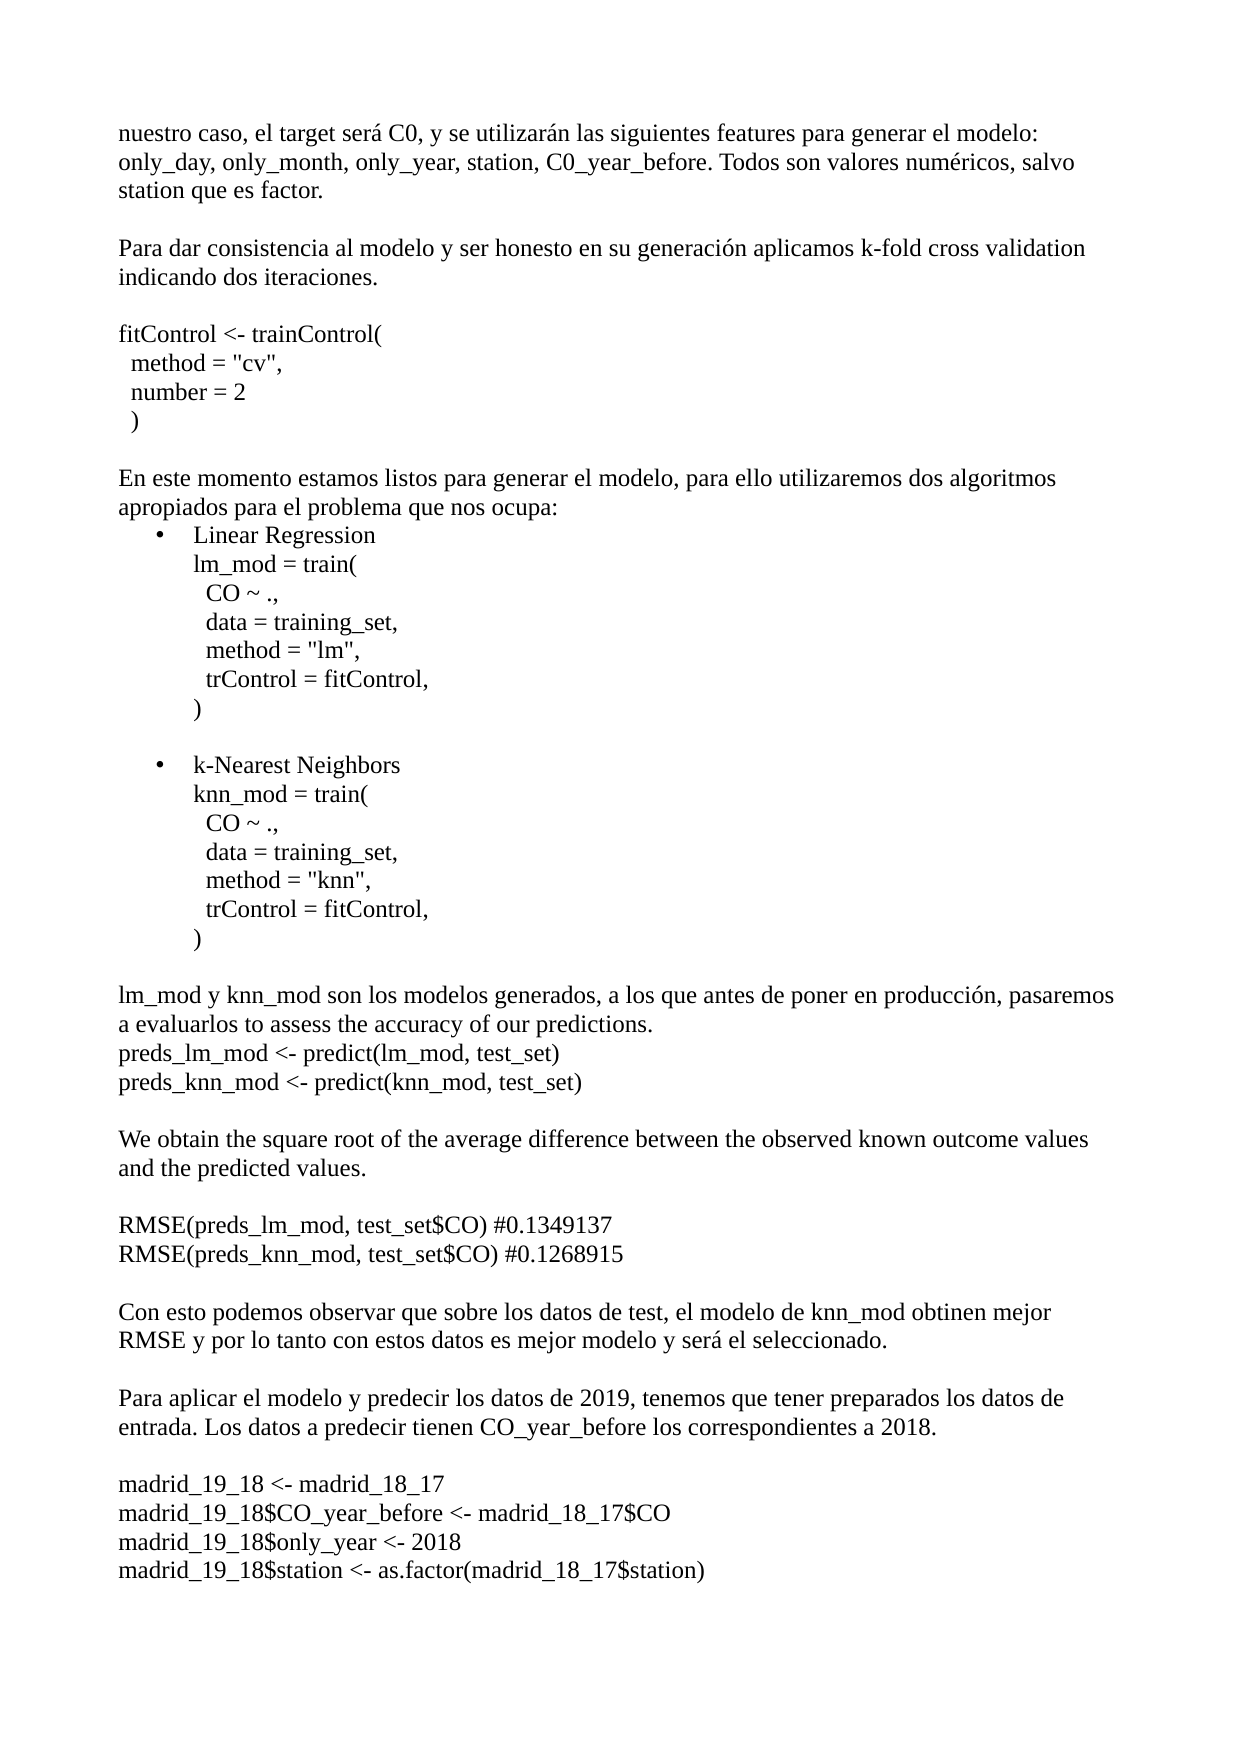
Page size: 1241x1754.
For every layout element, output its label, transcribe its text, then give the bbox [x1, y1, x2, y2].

text nuestro caso, el target será C0, y se utilizarán las siguientes features para generar el modelo: only_day, only_month, only_year, station, C0_year_before. Todos son valores numéricos, salvo station que es factor. [118, 118, 1122, 204]
text RMSE(preds_knn_mod, test_set$CO) #0.1268915 [118, 1239, 1122, 1268]
text madrid_19_18$CO_year_before <- madrid_18_17$CO [118, 1498, 1122, 1527]
text madrid_19_18$station <- as.factor(madrid_18_17$station) [118, 1556, 1122, 1584]
text madrid_19_18 <- madrid_18_17 [118, 1469, 1122, 1498]
list ) [156, 693, 1122, 722]
list knn_mod = train( [156, 779, 1122, 808]
list method = "knn", [156, 866, 1122, 894]
text preds_knn_mod <- predict(knn_mod, test_set) [118, 1067, 1122, 1096]
list method = "lm", [156, 636, 1122, 664]
list CO ~ ., [156, 808, 1122, 837]
text Con esto podemos observar que sobre los datos de test, el modelo de knn_mod obtinen mejor RMSE y por lo tanto con estos datos es mejor modelo y será el seleccionado. [118, 1297, 1122, 1354]
list lm_mod = train( [156, 549, 1122, 578]
list Linear Regression [156, 521, 1122, 549]
text We obtain the square root of the average difference between the observed known outcome values and the predicted values. [118, 1124, 1122, 1182]
list CO ~ ., [156, 578, 1122, 607]
list ) [156, 923, 1122, 952]
text preds_lm_mod <- predict(lm_mod, test_set) [118, 1038, 1122, 1067]
list trControl = fitControl, [156, 664, 1122, 693]
text ) [118, 406, 1122, 434]
text fitControl <- trainControl( [118, 319, 1122, 348]
text Para dar consistencia al modelo y ser honesto en su generación aplicamos k-fold cross validation indicando dos iteraciones. [118, 233, 1122, 291]
text Para aplicar el modelo y predecir los datos de 2019, tenemos que tener preparados los datos de entrada. Los datos a predecir tienen CO_year_before los correspondientes a 2018. [118, 1383, 1122, 1441]
text number = 2 [118, 377, 1122, 406]
text RMSE(preds_lm_mod, test_set$CO) #0.1349137 [118, 1211, 1122, 1239]
text lm_mod y knn_mod son los modelos generados, a los que antes de poner en producción, pasaremos a evaluarlos to assess the accuracy of our predictions. [118, 981, 1122, 1038]
list data = training_set, [156, 837, 1122, 866]
list trControl = fitControl, [156, 894, 1122, 923]
list k-Nearest Neighbors [156, 751, 1122, 779]
list data = training_set, [156, 607, 1122, 636]
text madrid_19_18$only_year <- 2018 [118, 1527, 1122, 1556]
text En este momento estamos listos para generar el modelo, para ello utilizaremos dos algoritmos apropiados para el problema que nos ocupa: [118, 463, 1122, 521]
text method = "cv", [118, 348, 1122, 377]
